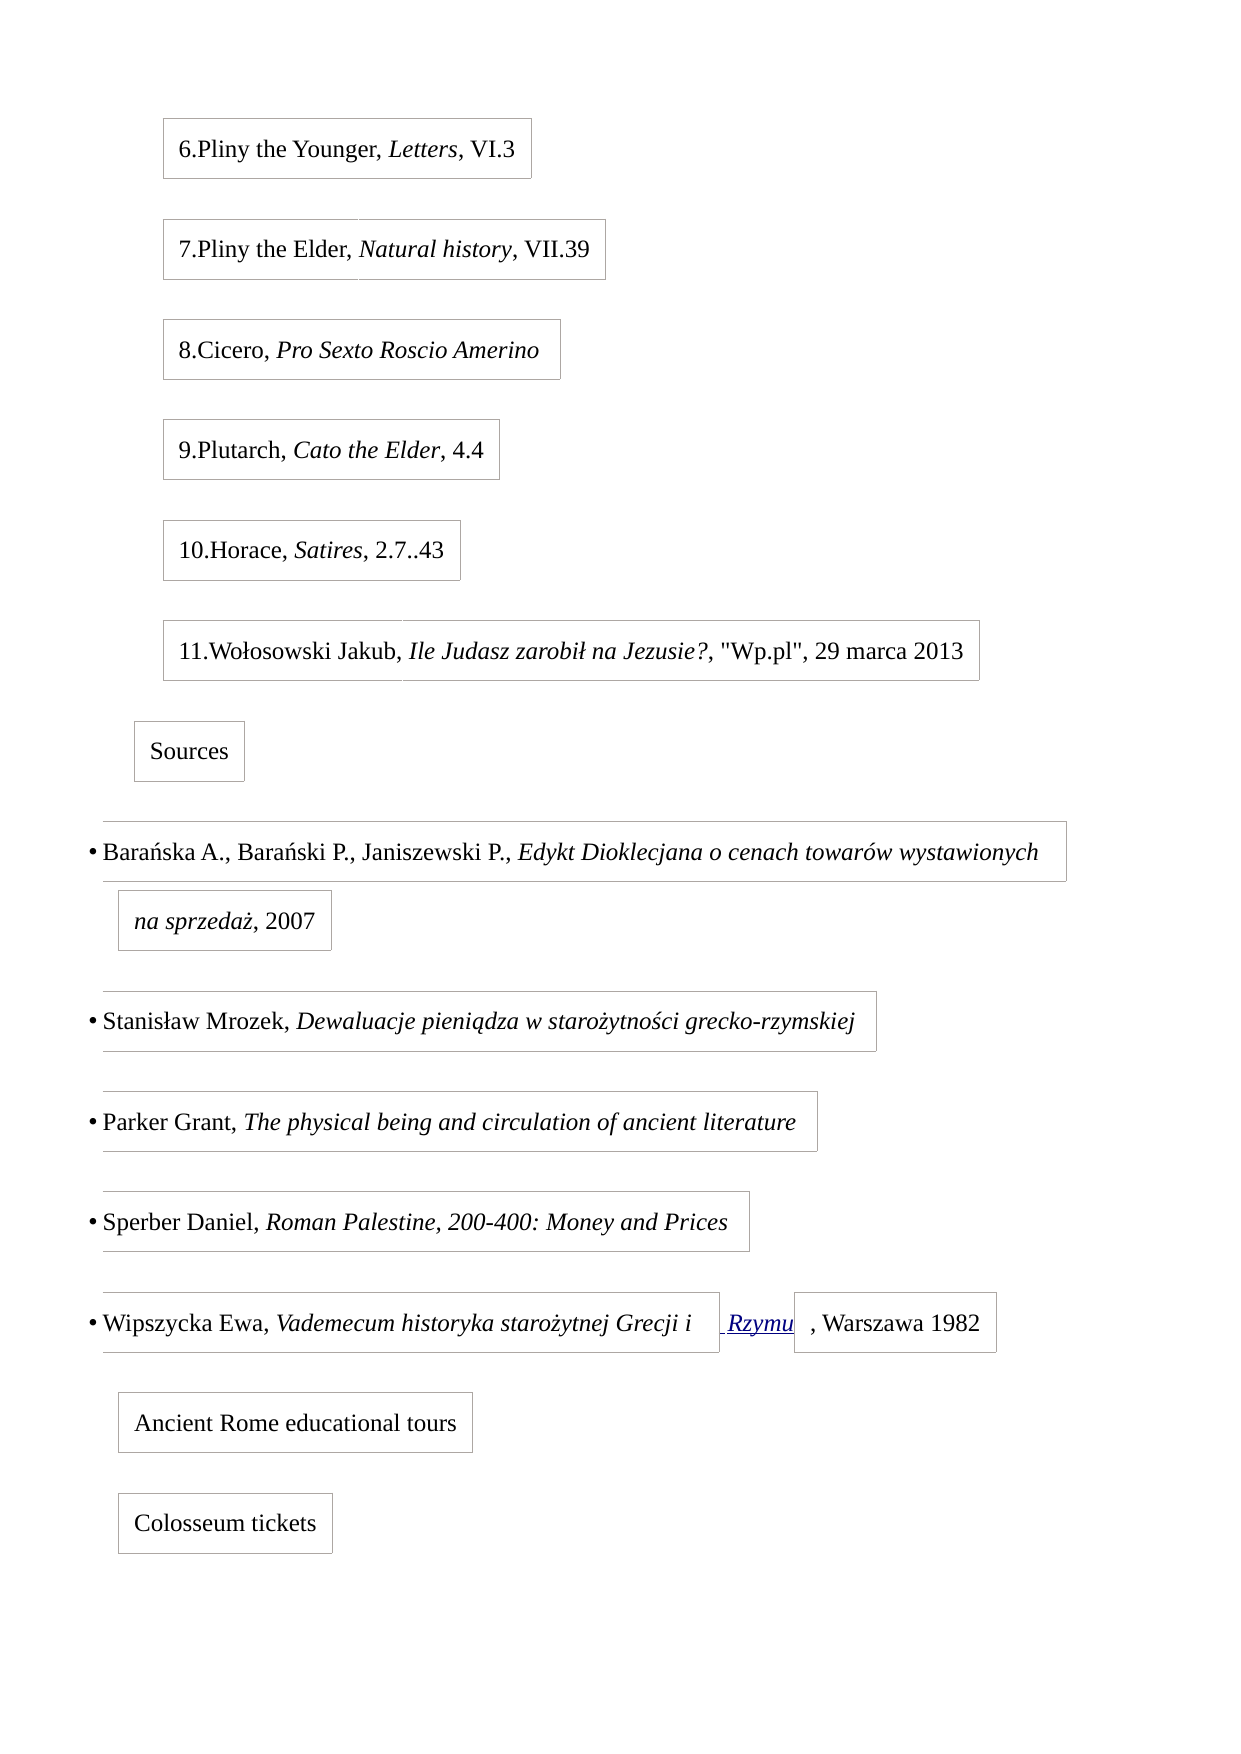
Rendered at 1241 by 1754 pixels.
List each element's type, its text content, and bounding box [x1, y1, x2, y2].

list Parker Grant, The physical being and circulation of ancient literature [118, 1092, 817, 1151]
list Stanisław Mrozek, Dewaluacje pieniądza w starożytności grecko-rzymskiej [118, 992, 876, 1051]
list Horace, Satires, 2.7..43 [164, 521, 460, 580]
list Wipszycka Ewa, Vademecum historyka starożytnej Grecji i Rzymu, Warszawa 1982 [795, 1293, 996, 1352]
list [500, 419, 1122, 479]
list Cicero, Pro Sexto Roscio Amerino [164, 320, 560, 379]
list Sperber Daniel, Roman Palestine, 200-400: Money and Prices [750, 1191, 1106, 1252]
list Ancient Rome educational tours [119, 1393, 472, 1452]
list Parker Grant, The physical being and circulation of ancient literature [818, 1091, 1106, 1151]
list Wołosowski Jakub, Ile Judasz zarobił na Jezusie?, "Wp.pl", 29 marca 2013 [164, 621, 979, 680]
list Sperber Daniel, Roman Palestine, 200-400: Money and Prices [118, 1192, 749, 1251]
text [245, 721, 1122, 781]
list [333, 1493, 1106, 1553]
list [461, 520, 1122, 580]
list [606, 218, 1122, 279]
list Pliny the Elder, Natural history, VII.39 [164, 220, 605, 279]
list Wipszycka Ewa, Vademecum historyka starożytnej Grecji i Rzymu, Warszawa 1982 [720, 1292, 794, 1352]
list [561, 319, 1122, 379]
text Sources [135, 722, 244, 781]
list Wipszycka Ewa, Vademecum historyka starożytnej Grecji i Rzymu, Warszawa 1982 [997, 1292, 1106, 1352]
list Colosseum tickets [119, 1494, 332, 1553]
list [532, 118, 1122, 178]
list Wipszycka Ewa, Vademecum historyka starożytnej Grecji i Rzymu, Warszawa 1982 [118, 1293, 719, 1352]
list Plutarch, Cato the Elder, 4.4 [164, 420, 499, 479]
list Pliny the Younger, Letters, VI.3 [164, 119, 531, 178]
list Barańska A., Barański P., Janiszewski P., Edykt Dioklecjana o cenach towarów wystawionych na sprzedaż, 2007 [118, 821, 1106, 950]
list [473, 1392, 1106, 1452]
list Stanisław Mrozek, Dewaluacje pieniądza w starożytności grecko-rzymskiej [877, 991, 1106, 1051]
list [980, 620, 1122, 680]
